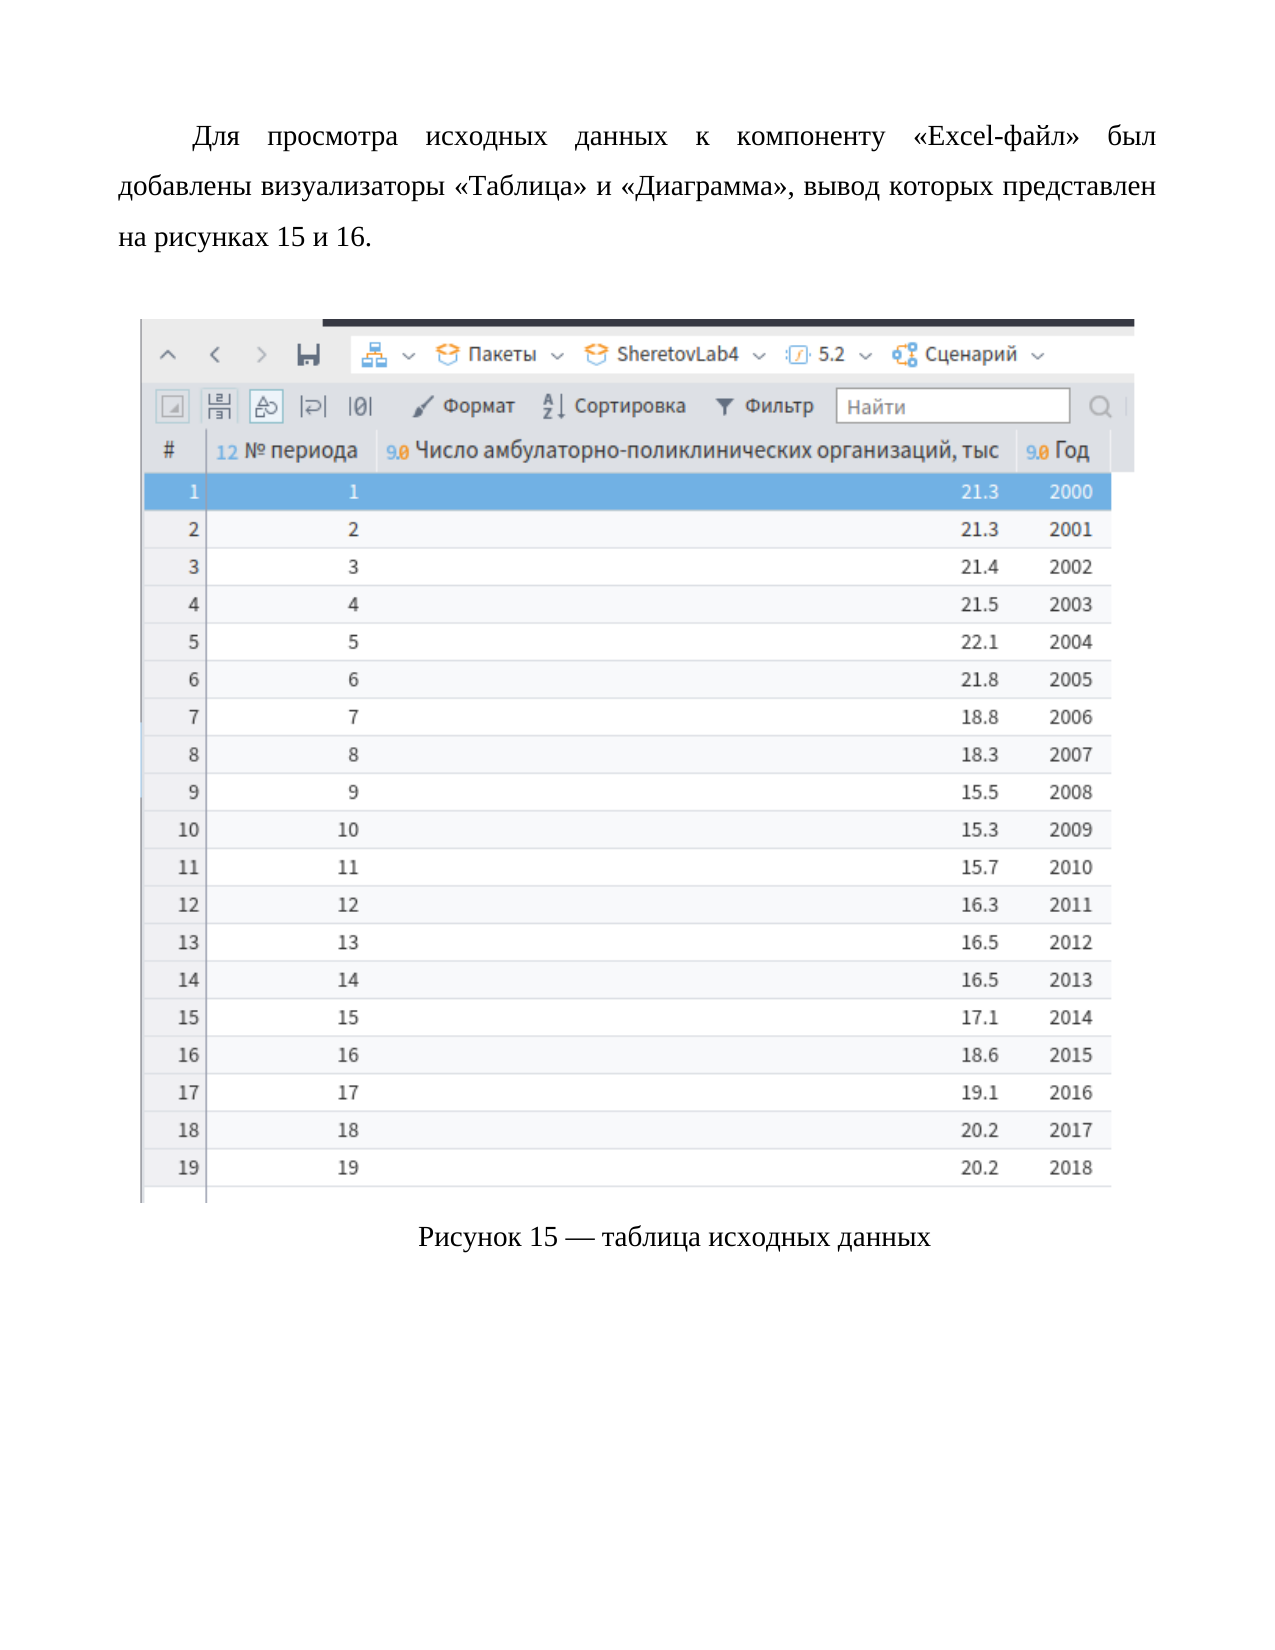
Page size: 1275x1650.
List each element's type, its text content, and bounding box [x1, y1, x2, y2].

text Рисунок 15 — таблица исходных данных [118, 319, 1157, 1252]
text Для просмотра исходных данных к компоненту «Excel-файл» был добавлены визуализаторы «Таблица» и «Диаграмма», вывод которых представлен на рисунках 15 и 16. [118, 118, 1157, 252]
picture [140, 319, 1135, 1203]
